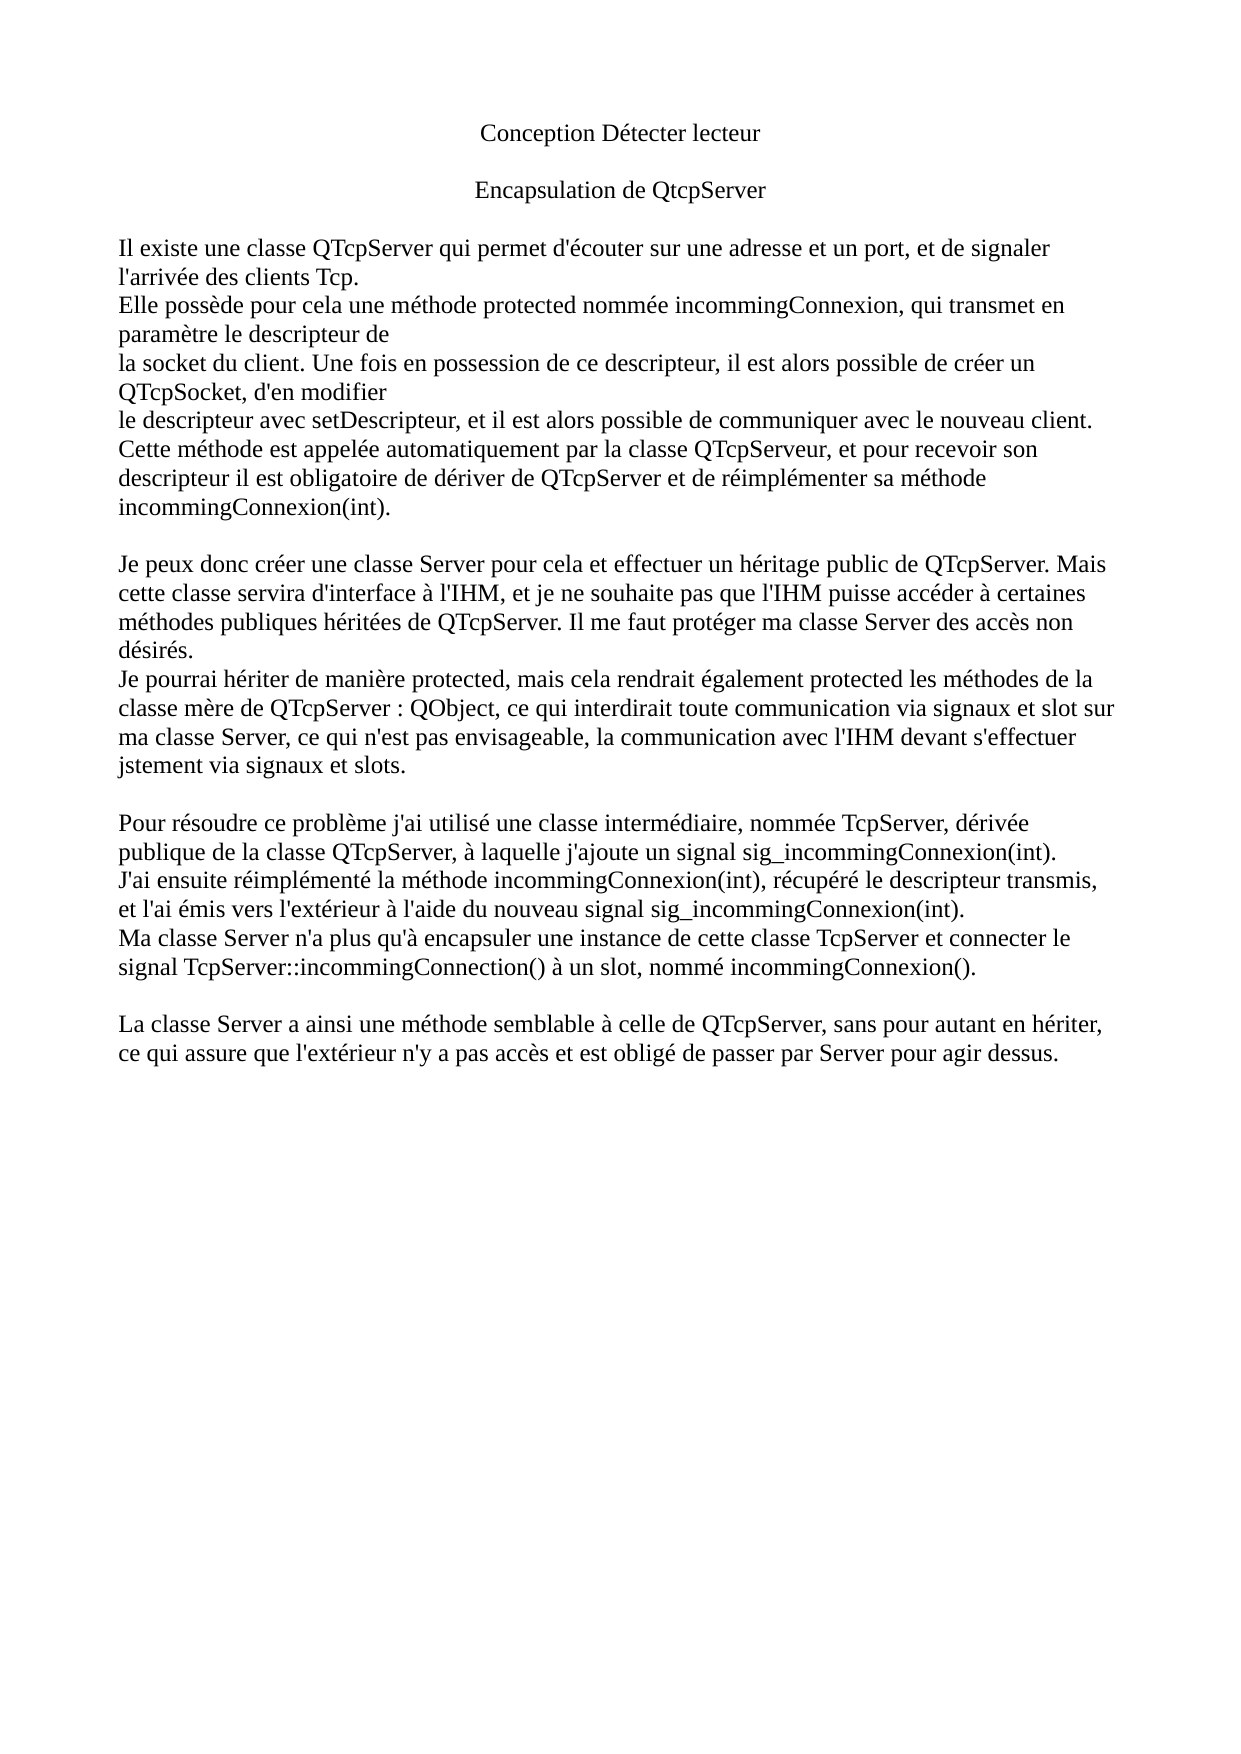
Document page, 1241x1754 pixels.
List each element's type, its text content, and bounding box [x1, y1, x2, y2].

text Je peux donc créer une classe Server pour cela et effectuer un héritage public de QTcpServer. Mais cette classe servira d'interface à l'IHM, et je ne souhaite pas que l'IHM puisse accéder à certaines méthodes publiques héritées de QTcpServer. Il me faut protéger ma classe Server des accès non désirés. [118, 549, 1122, 664]
text Il existe une classe QTcpServer qui permet d'écouter sur une adresse et un port, et de signaler l'arrivée des clients Tcp. [118, 233, 1122, 291]
text le descripteur avec setDescripteur, et il est alors possible de communiquer avec le nouveau client. [118, 406, 1122, 434]
text Ma classe Server n'a plus qu'à encapsuler une instance de cette classe TcpServer et connecter le signal TcpServer::incommingConnection() à un slot, nommé incommingConnexion(). [118, 923, 1122, 981]
text la socket du client. Une fois en possession de ce descripteur, il est alors possible de créer un QTcpSocket, d'en modifier [118, 348, 1122, 406]
text Pour résoudre ce problème j'ai utilisé une classe intermédiaire, nommée TcpServer, dérivée publique de la classe QTcpServer, à laquelle j'ajoute un signal sig_incommingConnexion(int). [118, 808, 1122, 866]
text J'ai ensuite réimplémenté la méthode incommingConnexion(int), récupéré le descripteur transmis, et l'ai émis vers l'extérieur à l'aide du nouveau signal sig_incommingConnexion(int). [118, 866, 1122, 923]
text La classe Server a ainsi une méthode semblable à celle de QTcpServer, sans pour autant en hériter, ce qui assure que l'extérieur n'y a pas accès et est obligé de passer par Server pour agir dessus. [118, 1009, 1122, 1067]
text Cette méthode est appelée automatiquement par la classe QTcpServeur, et pour recevoir son descripteur il est obligatoire de dériver de QTcpServer et de réimplémenter sa méthode incommingConnexion(int). [118, 434, 1122, 521]
text Elle possède pour cela une méthode protected nommée incommingConnexion, qui transmet en paramètre le descripteur de [118, 291, 1122, 348]
text Encapsulation de QtcpServer [118, 176, 1122, 204]
text Conception Détecter lecteur [118, 118, 1122, 147]
text Je pourrai hériter de manière protected, mais cela rendrait également protected les méthodes de la classe mère de QTcpServer : QObject, ce qui interdirait toute communication via signaux et slot sur ma classe Server, ce qui n'est pas envisageable, la communication avec l'IHM devant s'effectuer jstement via signaux et slots. [118, 664, 1122, 779]
